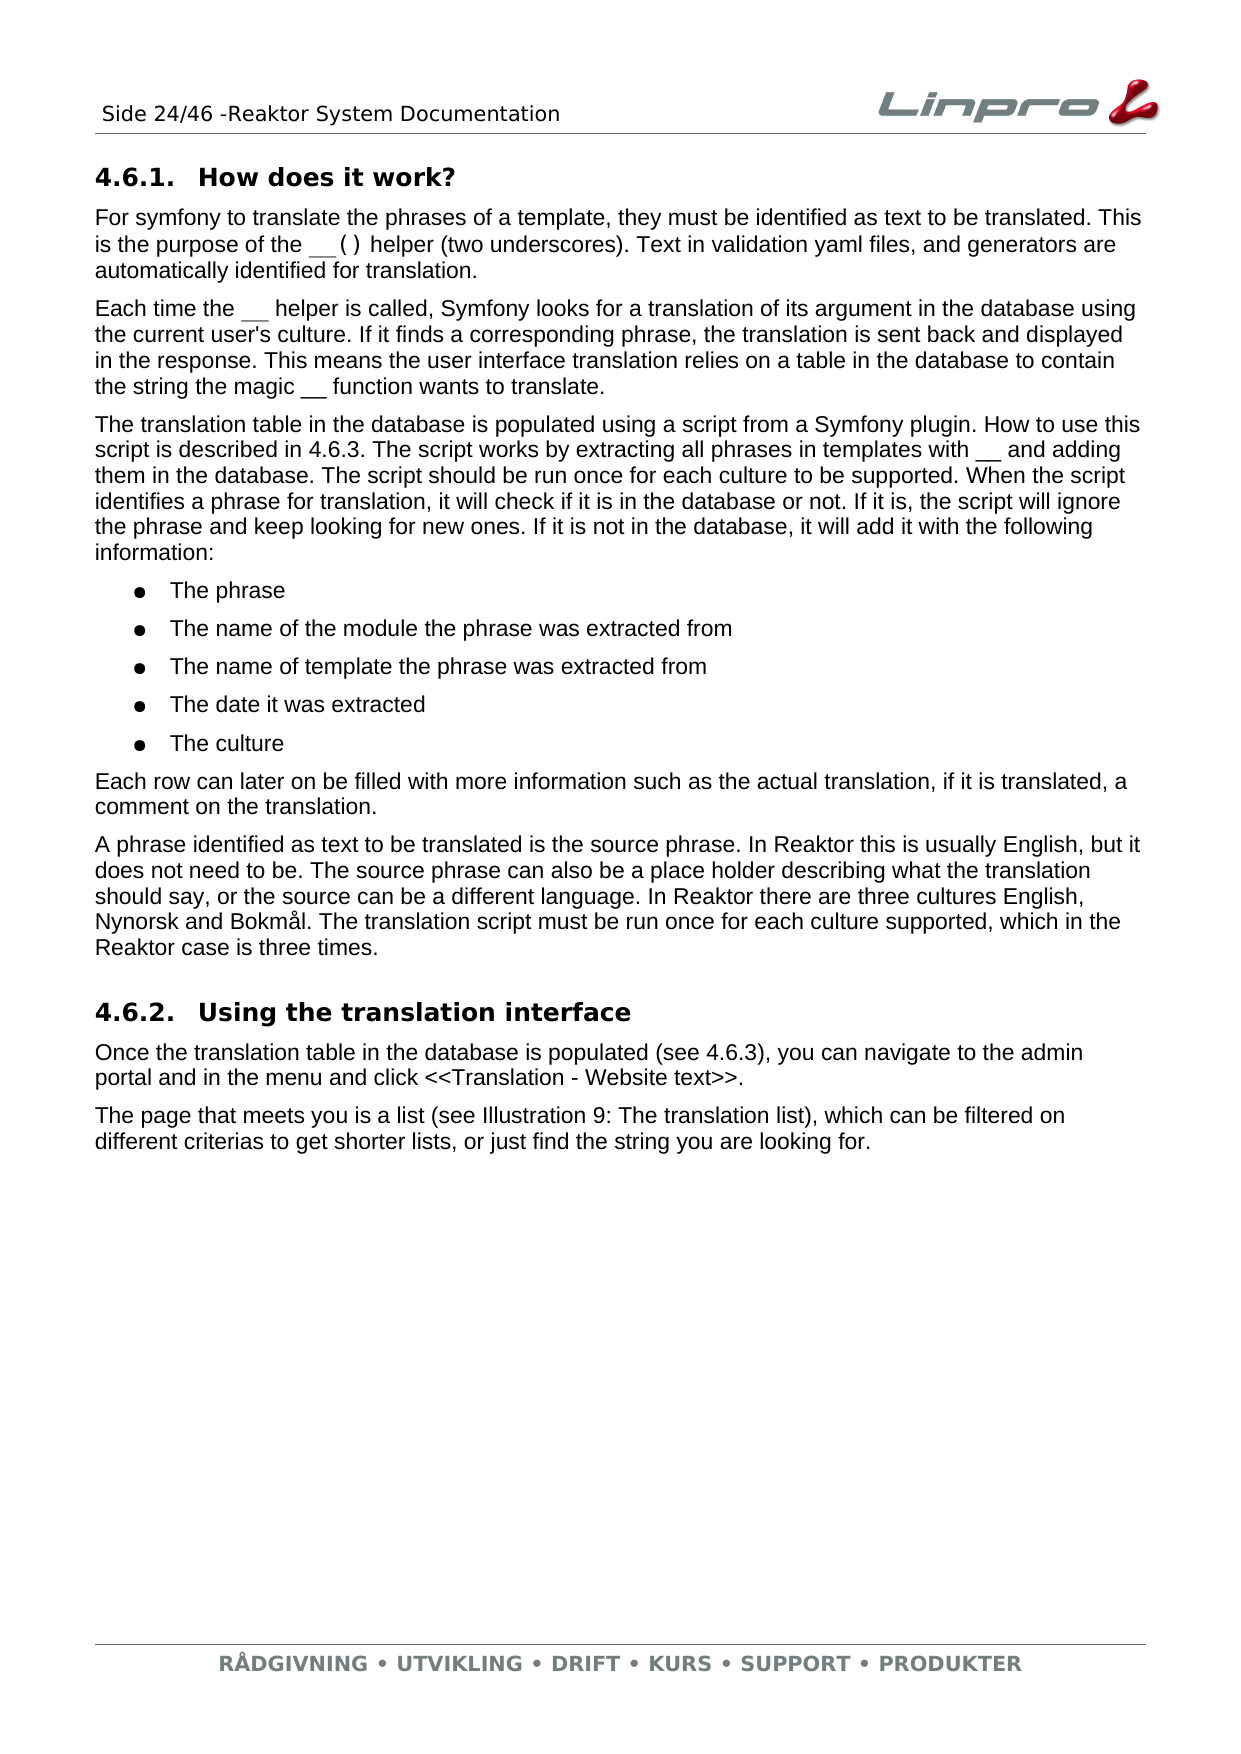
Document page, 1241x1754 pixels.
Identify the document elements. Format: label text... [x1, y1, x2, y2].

text The page that meets you is a list (see Illustration 9: The translation list), which can be filtered on different criterias to get shorter lists, or just find the string you are looking for. [94, 1103, 1146, 1154]
text The translation table in the database is populated using a script from a Symfony plugin. How to use this script is described in 4.6.3. The script works by extracting all phrases in templates with __ and adding them in the database. The script should be run once for each culture to be supported. When the script identifies a phrase for translation, it will check if it is in the database or not. If it is, the script will ignore the phrase and keep looking for new ones. If it is not in the database, it will add it with the following information: [94, 412, 1146, 565]
list The culture [132, 730, 1146, 756]
subtitle How does it work? [94, 163, 1146, 193]
picture [878, 78, 1162, 128]
list The phrase [132, 578, 1146, 603]
list The date it was extracted [132, 692, 1146, 718]
text Each time the __ helper is called, Symfony looks for a translation of its argument in the database using the current user's culture. If it finds a corresponding phrase, the translation is sent back and displayed in the response. This means the user interface translation relies on a table in the database to contain the string the magic __ function wants to translate. [94, 296, 1146, 399]
list The name of the module the phrase was extracted from [132, 616, 1146, 642]
subtitle Using the translation interface [94, 998, 1146, 1027]
text A phrase identified as text to be translated is the source phrase. In Reaktor this is usually English, but it does not need to be. The source phrase can also be a place holder describing what the translation should say, or the source can be a different language. In Reaktor there are three cultures English, Nynorsk and Bokmål. The translation script must be run once for each culture supported, which in the Reaktor case is three times. [94, 832, 1146, 960]
text For symfony to translate the phrases of a template, they must be identified as text to be translated. This is the purpose of the __() helper (two underscores). Text in validation yaml files, and generators are automatically identified for translation. [94, 205, 1146, 283]
text Each row can later on be filled with more information such as the actual translation, if it is translated, a comment on the translation. [94, 768, 1146, 820]
text Once the translation table in the database is populated (see 4.6.3), you can navigate to the admin portal and in the menu and click <<Translation - Website text>>. [94, 1039, 1146, 1091]
list The name of template the phrase was extracted from [132, 654, 1146, 680]
